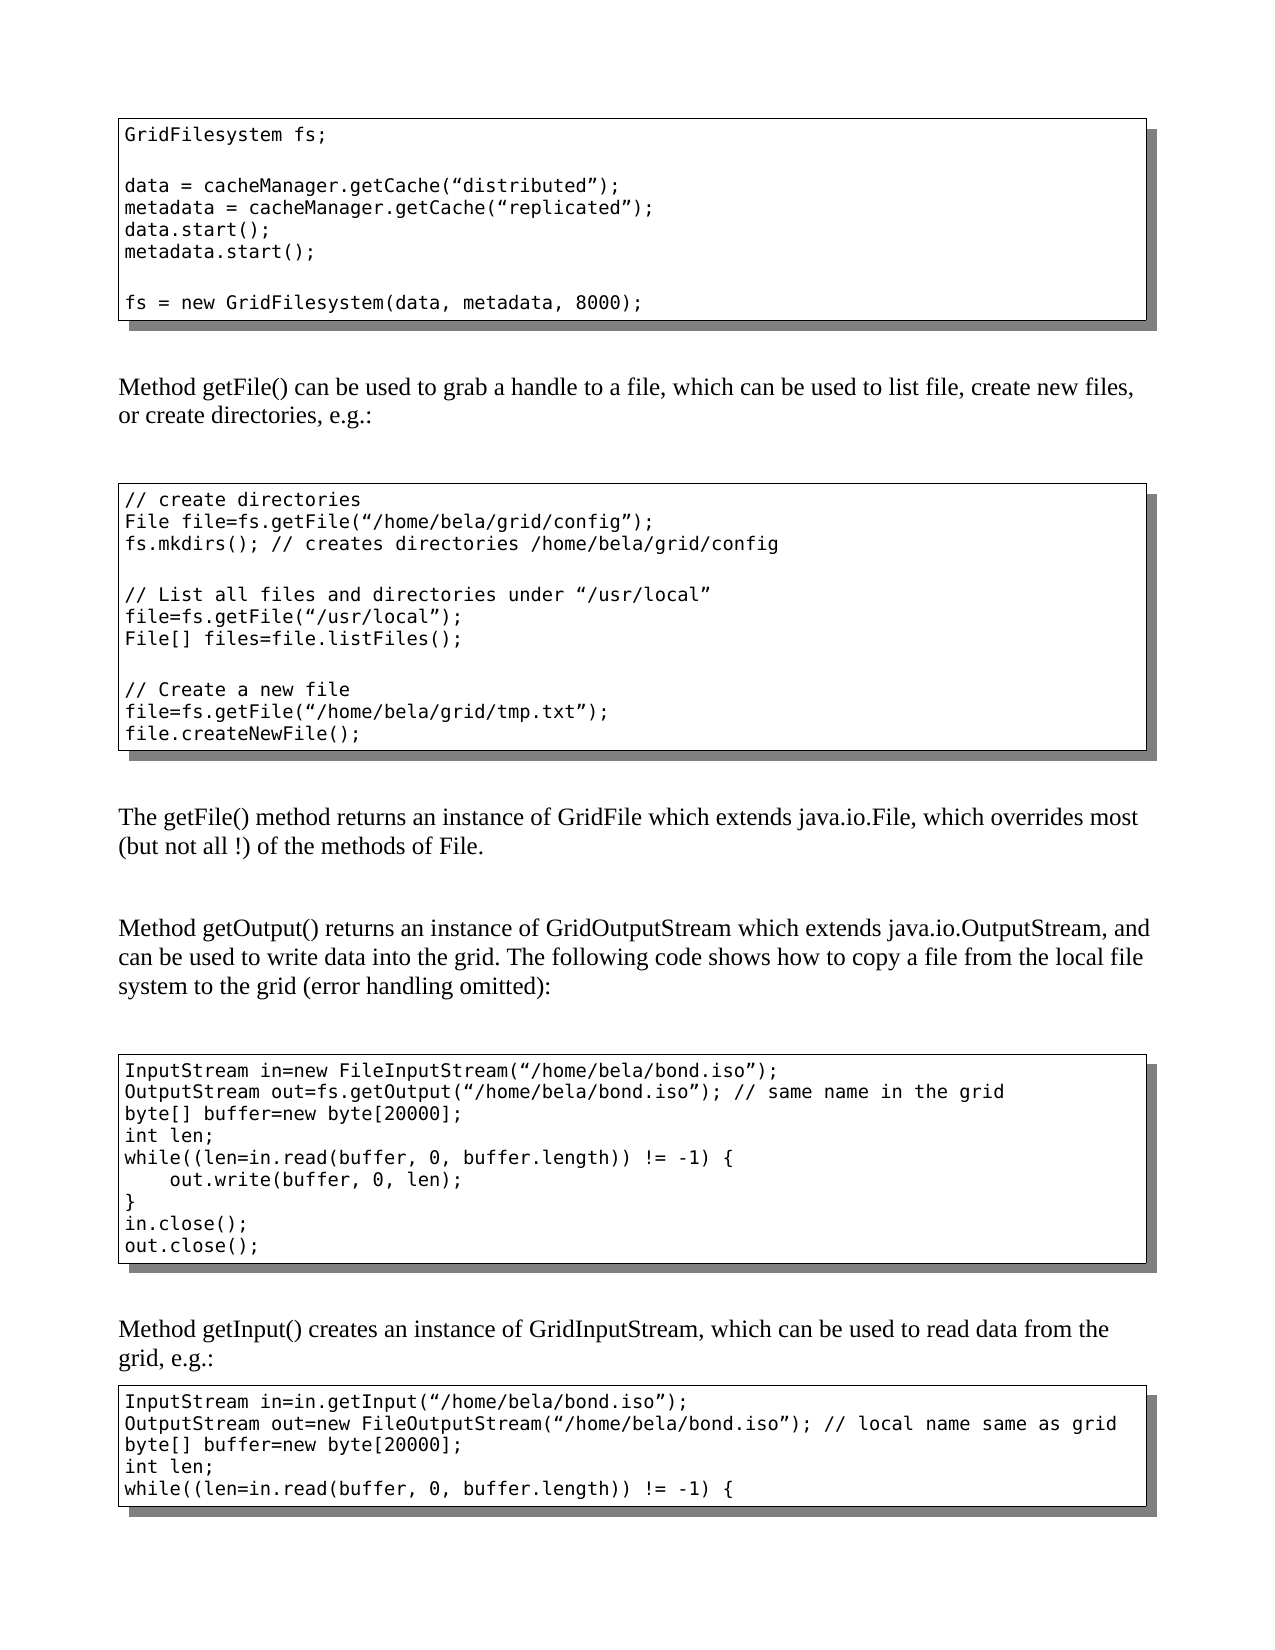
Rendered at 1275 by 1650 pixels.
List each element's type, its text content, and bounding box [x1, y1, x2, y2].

text out.close(); [119, 1228, 1146, 1263]
text metadata = cacheManager.getCache(“replicated”); [119, 191, 1146, 213]
text out.write(buffer, 0, len); [119, 1163, 1146, 1185]
text OutputStream out=new FileOutputStream(“/home/bela/bond.iso”); // local name same as grid [119, 1406, 1146, 1428]
text } [119, 1185, 1146, 1207]
text File[] files=file.listFiles(); [119, 622, 1146, 649]
text metadata.start(); [119, 235, 1146, 263]
text in.close(); [119, 1207, 1146, 1228]
text Method getOutput() returns an instance of GridOutputStream which extends java.io.OutputStream, and can be used to write data into the grid. The following code shows how to copy a file from the local file system to the grid (error handling omitted): [118, 913, 1157, 1000]
text // List all files and directories under “/usr/local” [119, 578, 1146, 600]
text while((len=in.read(buffer, 0, buffer.length)) != -1) { [119, 1472, 1146, 1506]
text InputStream in=in.getInput(“/home/bela/bond.iso”); [119, 1386, 1146, 1406]
text // create directories [119, 484, 1146, 505]
text Method getFile() can be used to grab a handle to a file, which can be used to list file, create new files, or create directories, e.g.: [118, 372, 1157, 429]
text file=fs.getFile(“/home/bela/grid/tmp.txt”); [119, 694, 1146, 716]
text // Create a new file [119, 673, 1146, 694]
text fs.mkdirs(); // creates directories /home/bela/grid/config [119, 527, 1146, 555]
text file=fs.getFile(“/usr/local”); [119, 600, 1146, 622]
text Method getInput() creates an instance of GridInputStream, which can be used to read data from the grid, e.g.: [118, 1314, 1157, 1372]
text byte[] buffer=new byte[20000]; [119, 1097, 1146, 1119]
text data = cacheManager.getCache(“distributed”); [119, 169, 1146, 191]
text InputStream in=new FileInputStream(“/home/bela/bond.iso”); [119, 1055, 1146, 1075]
text The getFile() method returns an instance of GridFile which extends java.io.File, which overrides most (but not all !) of the methods of File. [118, 802, 1157, 860]
text file.createNewFile(); [119, 716, 1146, 750]
text fs = new GridFilesystem(data, metadata, 8000); [119, 286, 1146, 320]
text byte[] buffer=new byte[20000]; [119, 1428, 1146, 1450]
text File file=fs.getFile(“/home/bela/grid/config”); [119, 505, 1146, 527]
text int len; [119, 1119, 1146, 1141]
text while((len=in.read(buffer, 0, buffer.length)) != -1) { [119, 1141, 1146, 1163]
text GridFilesystem fs; [119, 119, 1146, 146]
text data.start(); [119, 213, 1146, 235]
text int len; [119, 1450, 1146, 1472]
text OutputStream out=fs.getOutput(“/home/bela/bond.iso”); // same name in the grid [119, 1075, 1146, 1097]
